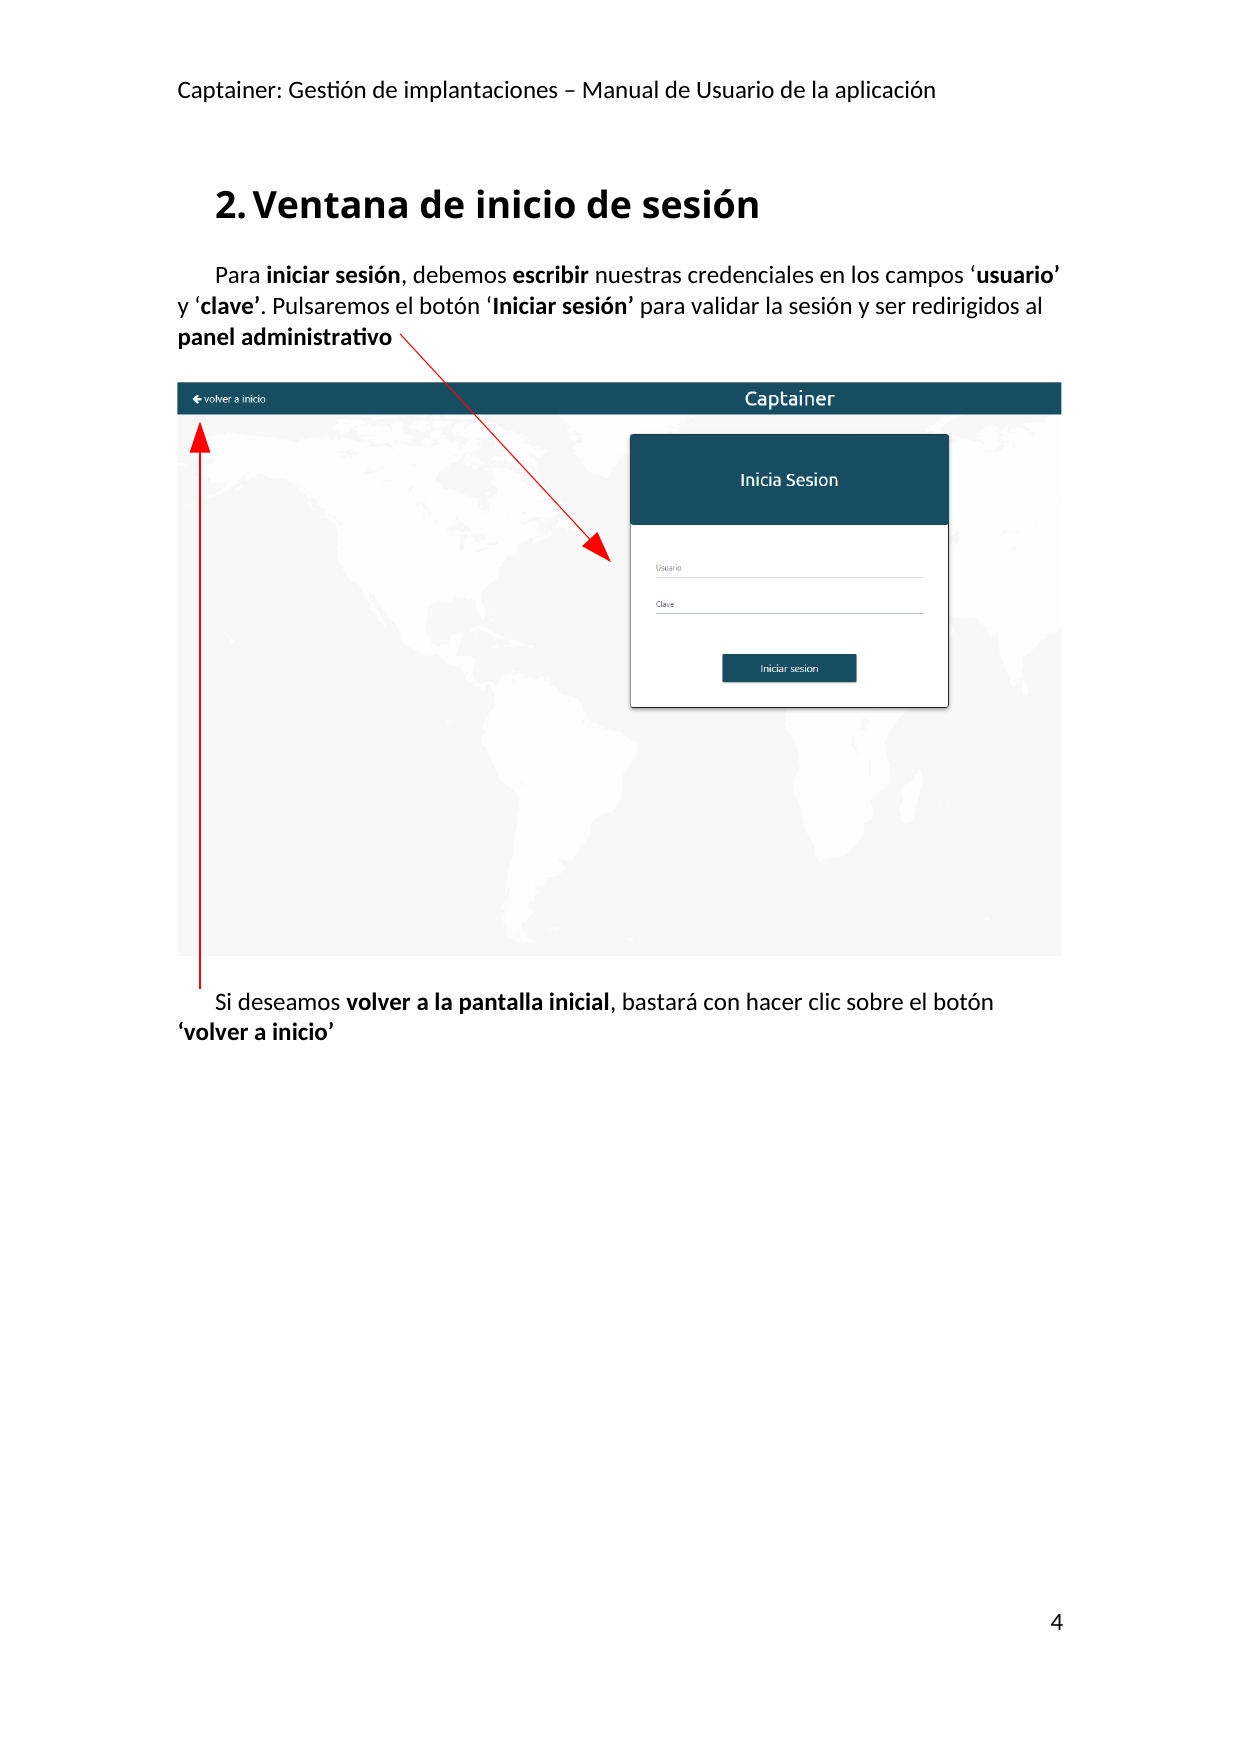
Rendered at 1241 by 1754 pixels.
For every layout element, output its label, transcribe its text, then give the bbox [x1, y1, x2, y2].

text Si deseamos volver a la pantalla inicial, bastará con hacer clic sobre el botón ‘volver a inicio’ [177, 986, 1063, 1047]
list Ventana de inicio de sesión [215, 178, 1063, 229]
text Para iniciar sesión, debemos escribir nuestras credenciales en los campos ‘usuario’ y ‘clave’. Pulsaremos el botón ‘Iniciar sesión’ para validar la sesión y ser redirigidos al panel administrativo [177, 260, 1063, 351]
